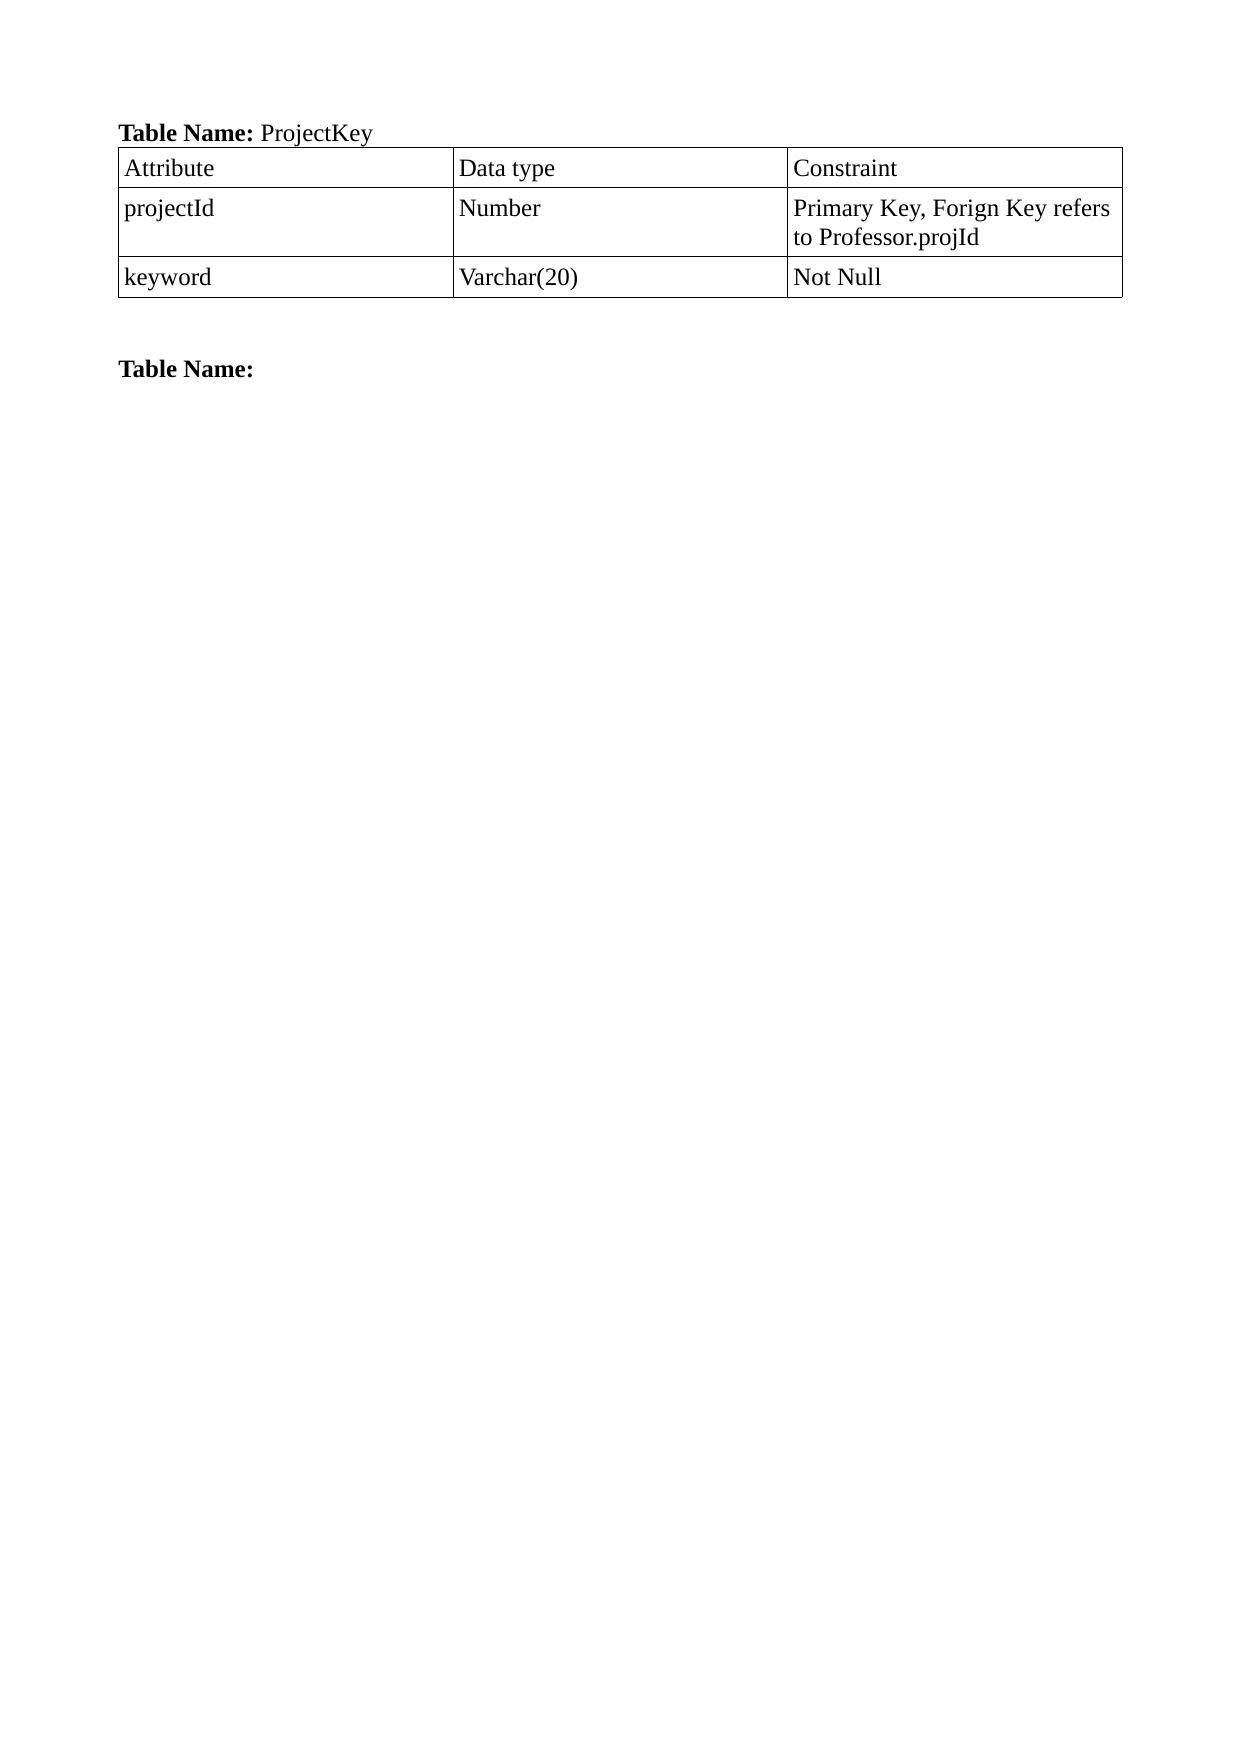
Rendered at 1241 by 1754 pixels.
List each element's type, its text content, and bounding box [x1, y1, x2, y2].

table_cell Number [454, 188, 787, 256]
text Table Name: [118, 354, 1122, 383]
table_cell Primary Key, Forign Key refers to Professor.projId [788, 188, 1122, 256]
text Table Name: ProjectKey [118, 118, 1122, 147]
table_header Attribute [119, 148, 453, 187]
table_cell keyword [119, 257, 453, 297]
table_cell Not Null [788, 257, 1122, 297]
table_cell Varchar(20) [454, 257, 787, 297]
table_header Data type [454, 148, 787, 187]
table_header Constraint [788, 148, 1122, 187]
table_cell projectId [119, 188, 453, 256]
